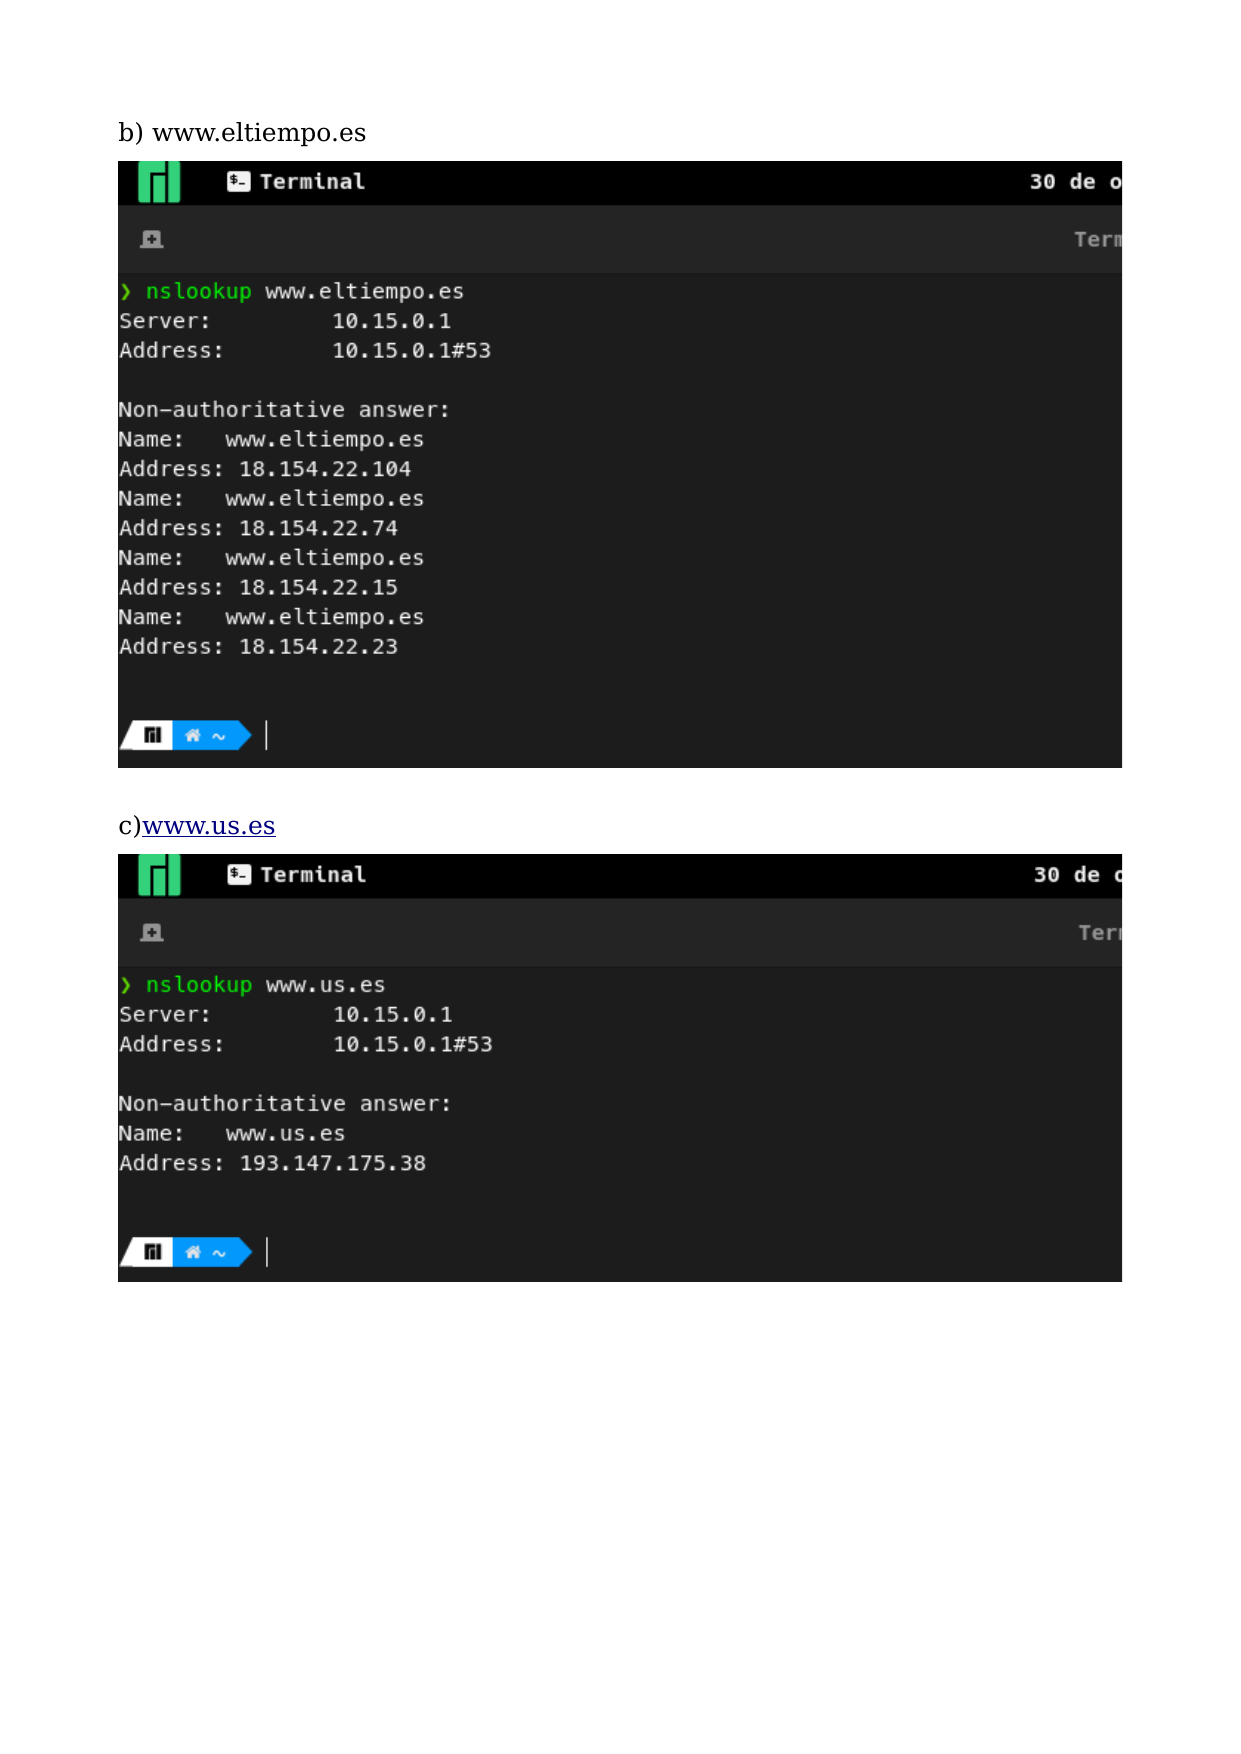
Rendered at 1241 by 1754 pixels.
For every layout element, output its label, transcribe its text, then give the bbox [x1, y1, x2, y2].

text c)www.us.es [118, 811, 1122, 840]
text b) www.eltiempo.es [118, 118, 1122, 147]
picture [118, 161, 1123, 768]
picture [118, 854, 1123, 1282]
